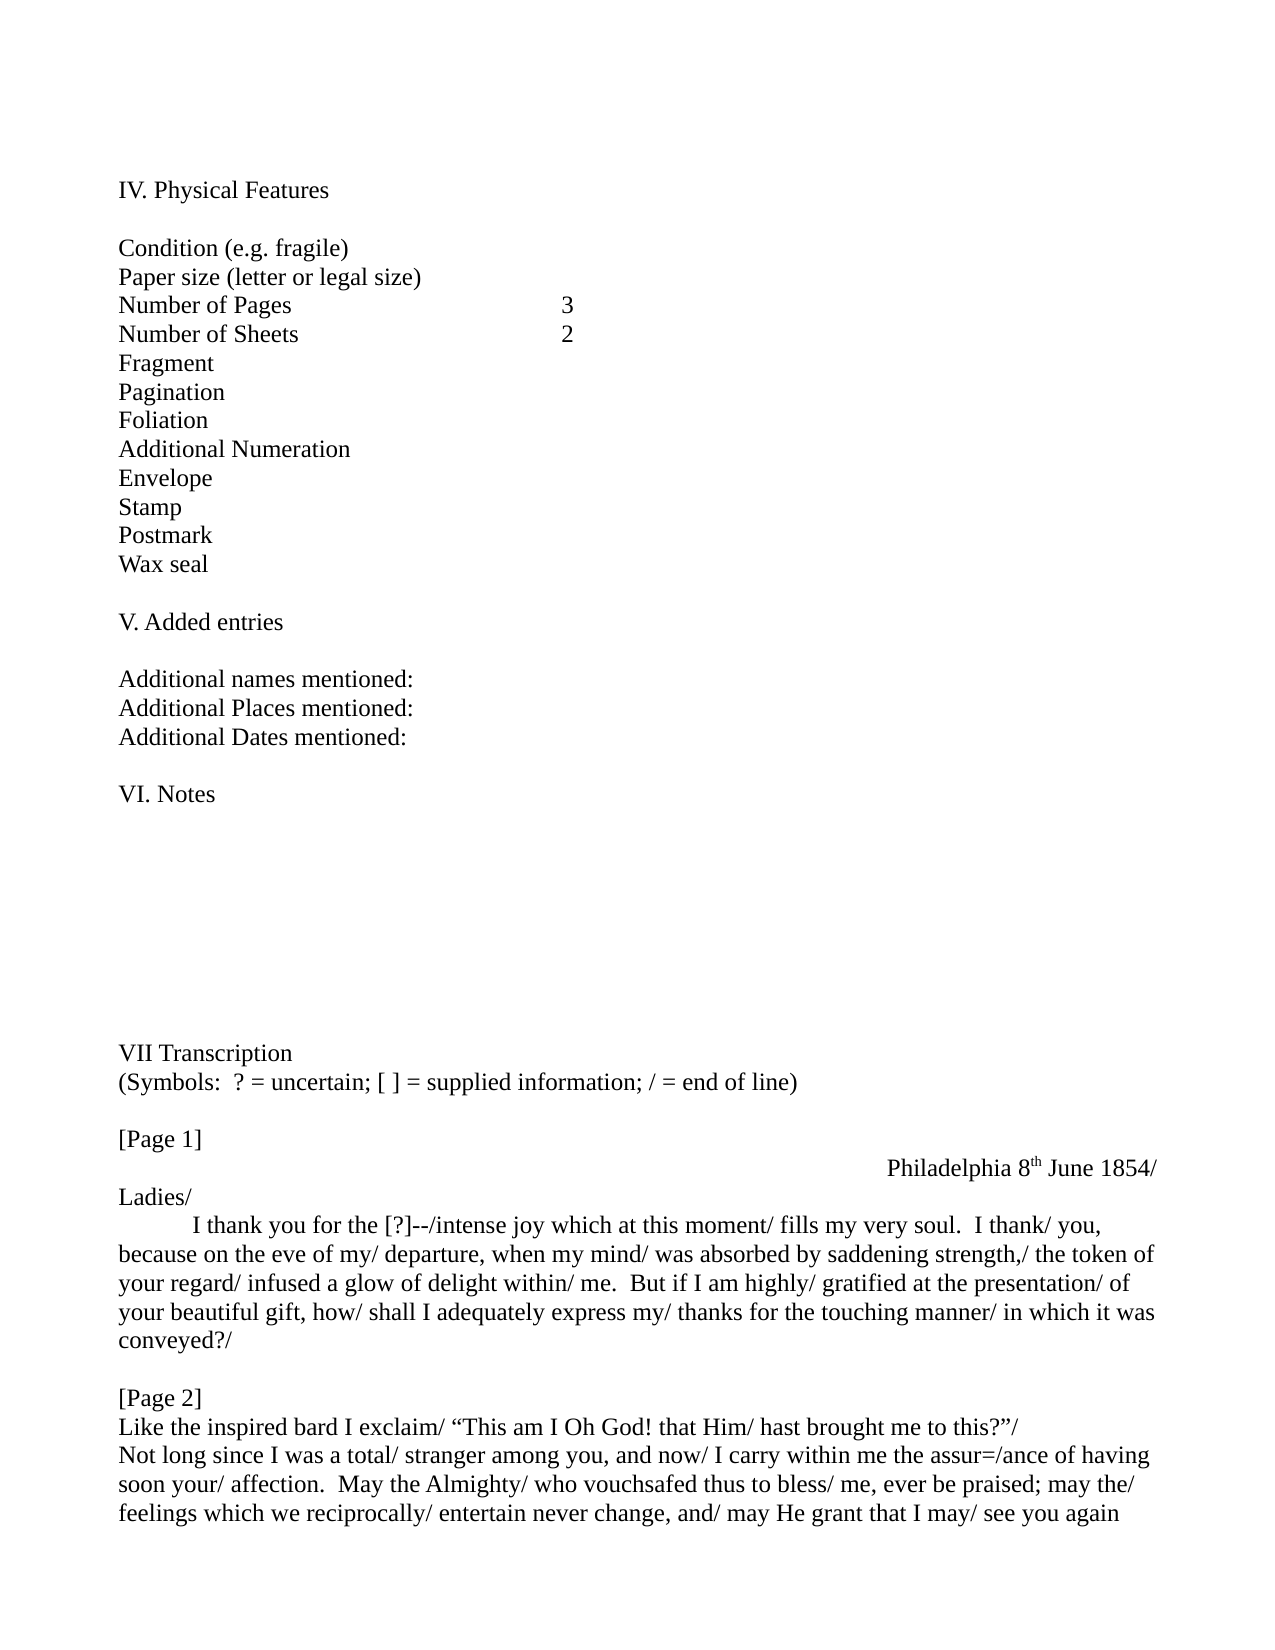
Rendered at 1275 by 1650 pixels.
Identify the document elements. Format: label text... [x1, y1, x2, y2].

text Additional names mentioned: [118, 664, 1157, 693]
text Envelope [118, 463, 1157, 492]
text Philadelphia 8th June 1854/ [118, 1153, 1157, 1182]
text V. Added entries [118, 607, 1157, 636]
text Wax seal [118, 549, 1157, 578]
text Ladies/ [118, 1182, 1157, 1211]
text Postmark [118, 521, 1157, 549]
text Like the inspired bard I exclaim/ “This am I Oh God! that Him/ hast brought me to this?”/ [118, 1412, 1157, 1441]
text Number of Pages 3 [118, 291, 1157, 319]
text Not long since I was a total/ stranger among you, and now/ I carry within me the assur=/ance of having soon your/ affection. May the Almighty/ who vouchsafed thus to bless/ me, ever be praised; may the/ feelings which we reciprocally/ entertain never change, and/ may He grant that I may/ see you again [118, 1441, 1157, 1527]
text I thank you for the [?]--/intense joy which at this moment/ fills my very soul. I thank/ you, because on the eve of my/ departure, when my mind/ was absorbed by saddening strength,/ the token of your regard/ infused a glow of delight within/ me. But if I am highly/ gratified at the presentation/ of your beautiful gift, how/ shall I adequately express my/ thanks for the touching manner/ in which it was conveyed?/ [118, 1211, 1157, 1354]
text [Page 2] [118, 1383, 1157, 1412]
text Paper size (letter or legal size) [118, 262, 1157, 291]
text [Page 1] [118, 1124, 1157, 1153]
text IV. Physical Features [118, 176, 1157, 204]
text Condition (e.g. fragile) [118, 233, 1157, 262]
text VII Transcription [118, 1038, 1157, 1067]
text Stamp [118, 492, 1157, 521]
text Additional Dates mentioned: [118, 722, 1157, 751]
text Additional Numeration [118, 434, 1157, 463]
text Number of Sheets 2 [118, 319, 1157, 348]
text Fragment [118, 348, 1157, 377]
text (Symbols: ? = uncertain; [ ] = supplied information; / = end of line) [118, 1067, 1157, 1096]
text Pagination [118, 377, 1157, 406]
text Additional Places mentioned: [118, 693, 1157, 722]
text VI. Notes [118, 779, 1157, 808]
text Foliation [118, 406, 1157, 434]
